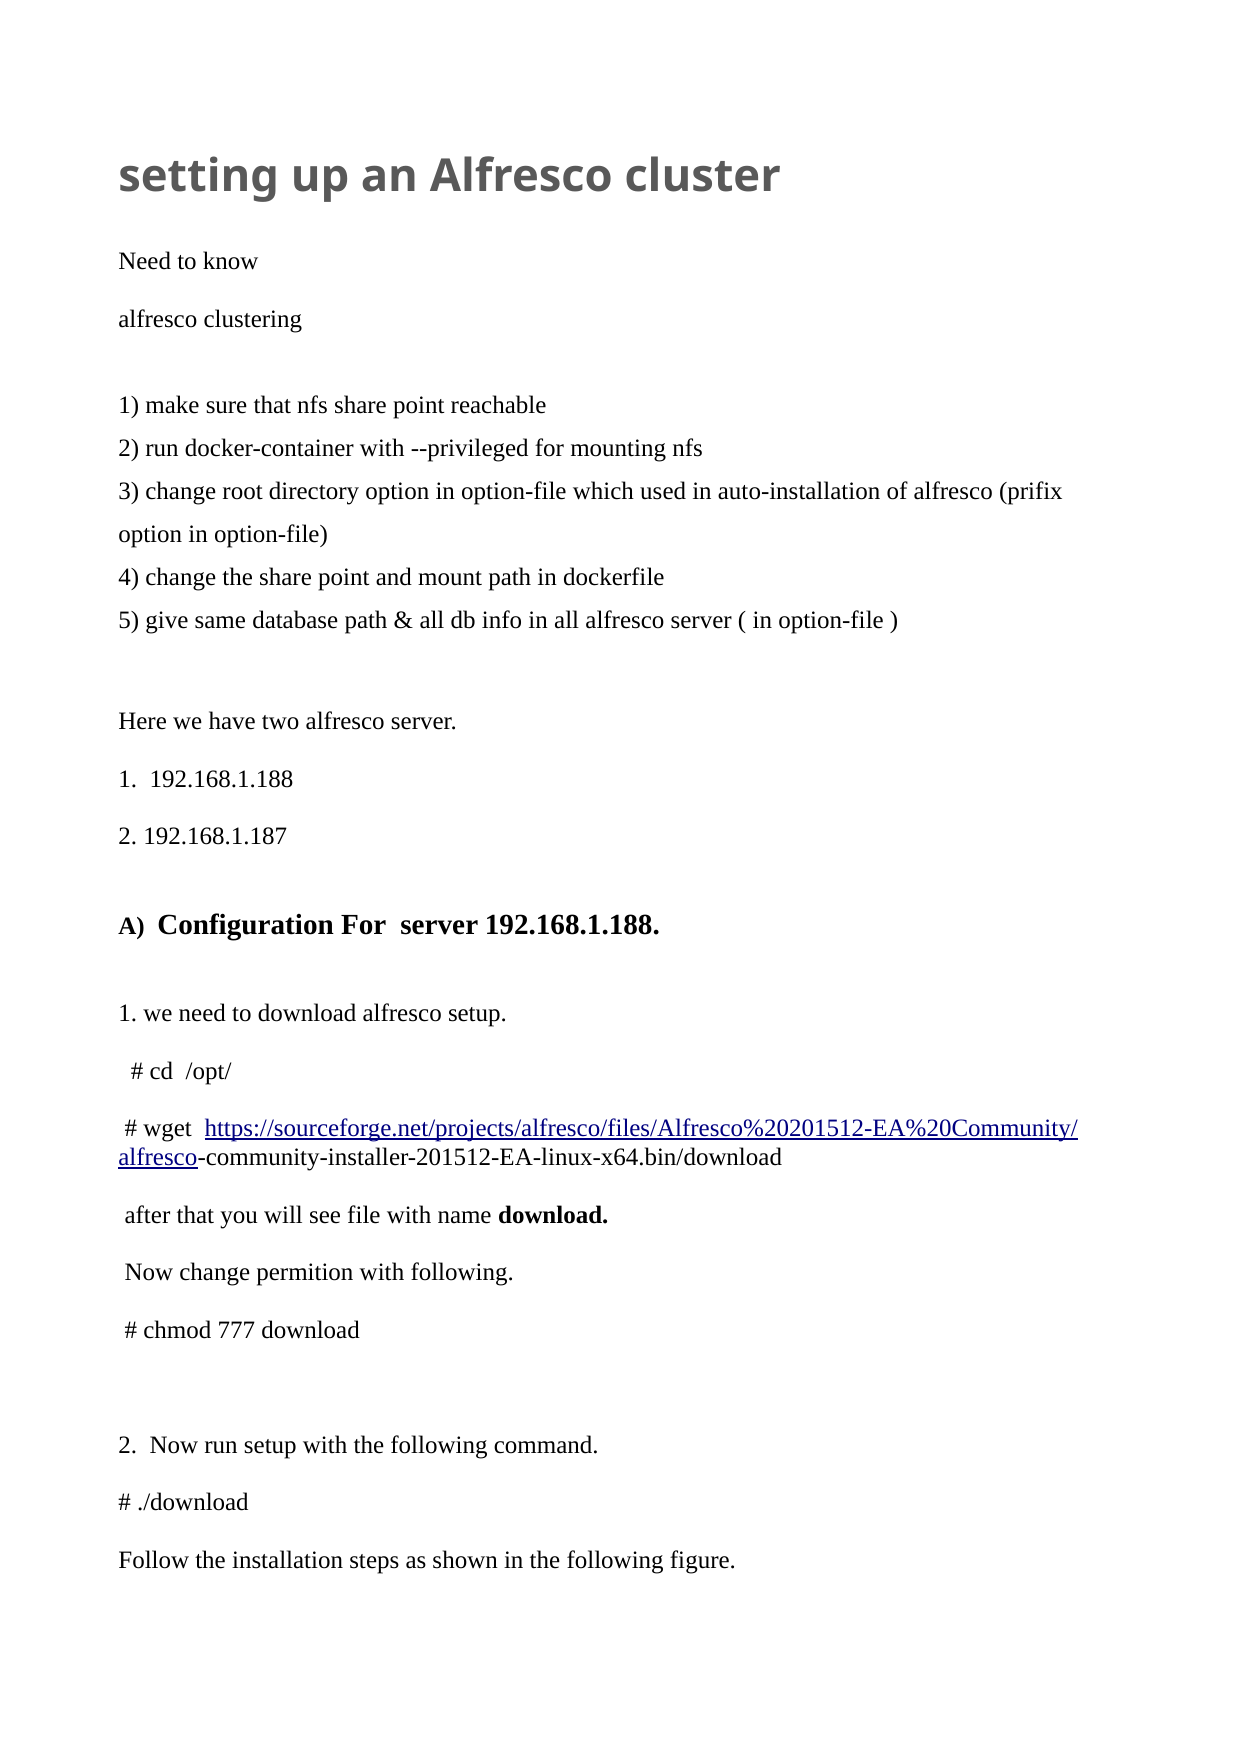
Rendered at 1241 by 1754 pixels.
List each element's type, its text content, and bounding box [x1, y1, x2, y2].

text 3) change root directory option in option-file which used in auto-installation of alfresco (prifix option in option-file) [118, 476, 1122, 548]
text 5) give same database path & all db info in all alfresco server ( in option-file ) [118, 606, 1122, 634]
text 1. 192.168.1.188 [118, 764, 1122, 792]
text Here we have two alfresco server. [118, 706, 1122, 735]
text # wget https://sourceforge.net/projects/alfresco/files/Alfresco%20201512-EA%20Community/alfresco-community-installer-201512-EA-linux-x64.bin/download [118, 1113, 1122, 1171]
text 2. Now run setup with the following command. [118, 1430, 1122, 1458]
text alfresco clustering [118, 304, 1122, 332]
text Need to know [118, 246, 1122, 275]
text 2) run docker-container with --privileged for mounting nfs [118, 433, 1122, 462]
text # ./download [118, 1487, 1122, 1516]
text after that you will see file with name download. [118, 1200, 1122, 1228]
text Now change permition with following. [118, 1257, 1122, 1286]
subtitle setting up an Alfresco cluster [118, 143, 1122, 205]
text # cd /opt/ [118, 1056, 1122, 1085]
text 1. we need to download alfresco setup. [118, 998, 1122, 1027]
text 2. 192.168.1.187 [118, 821, 1122, 850]
text 1) make sure that nfs share point reachable [118, 390, 1122, 419]
text # chmod 777 download [118, 1315, 1122, 1343]
text A) Configuration For server 192.168.1.188. [118, 907, 1122, 941]
text 4) change the share point and mount path in dockerfile [118, 562, 1122, 591]
text Follow the installation steps as shown in the following figure. [118, 1545, 1122, 1573]
